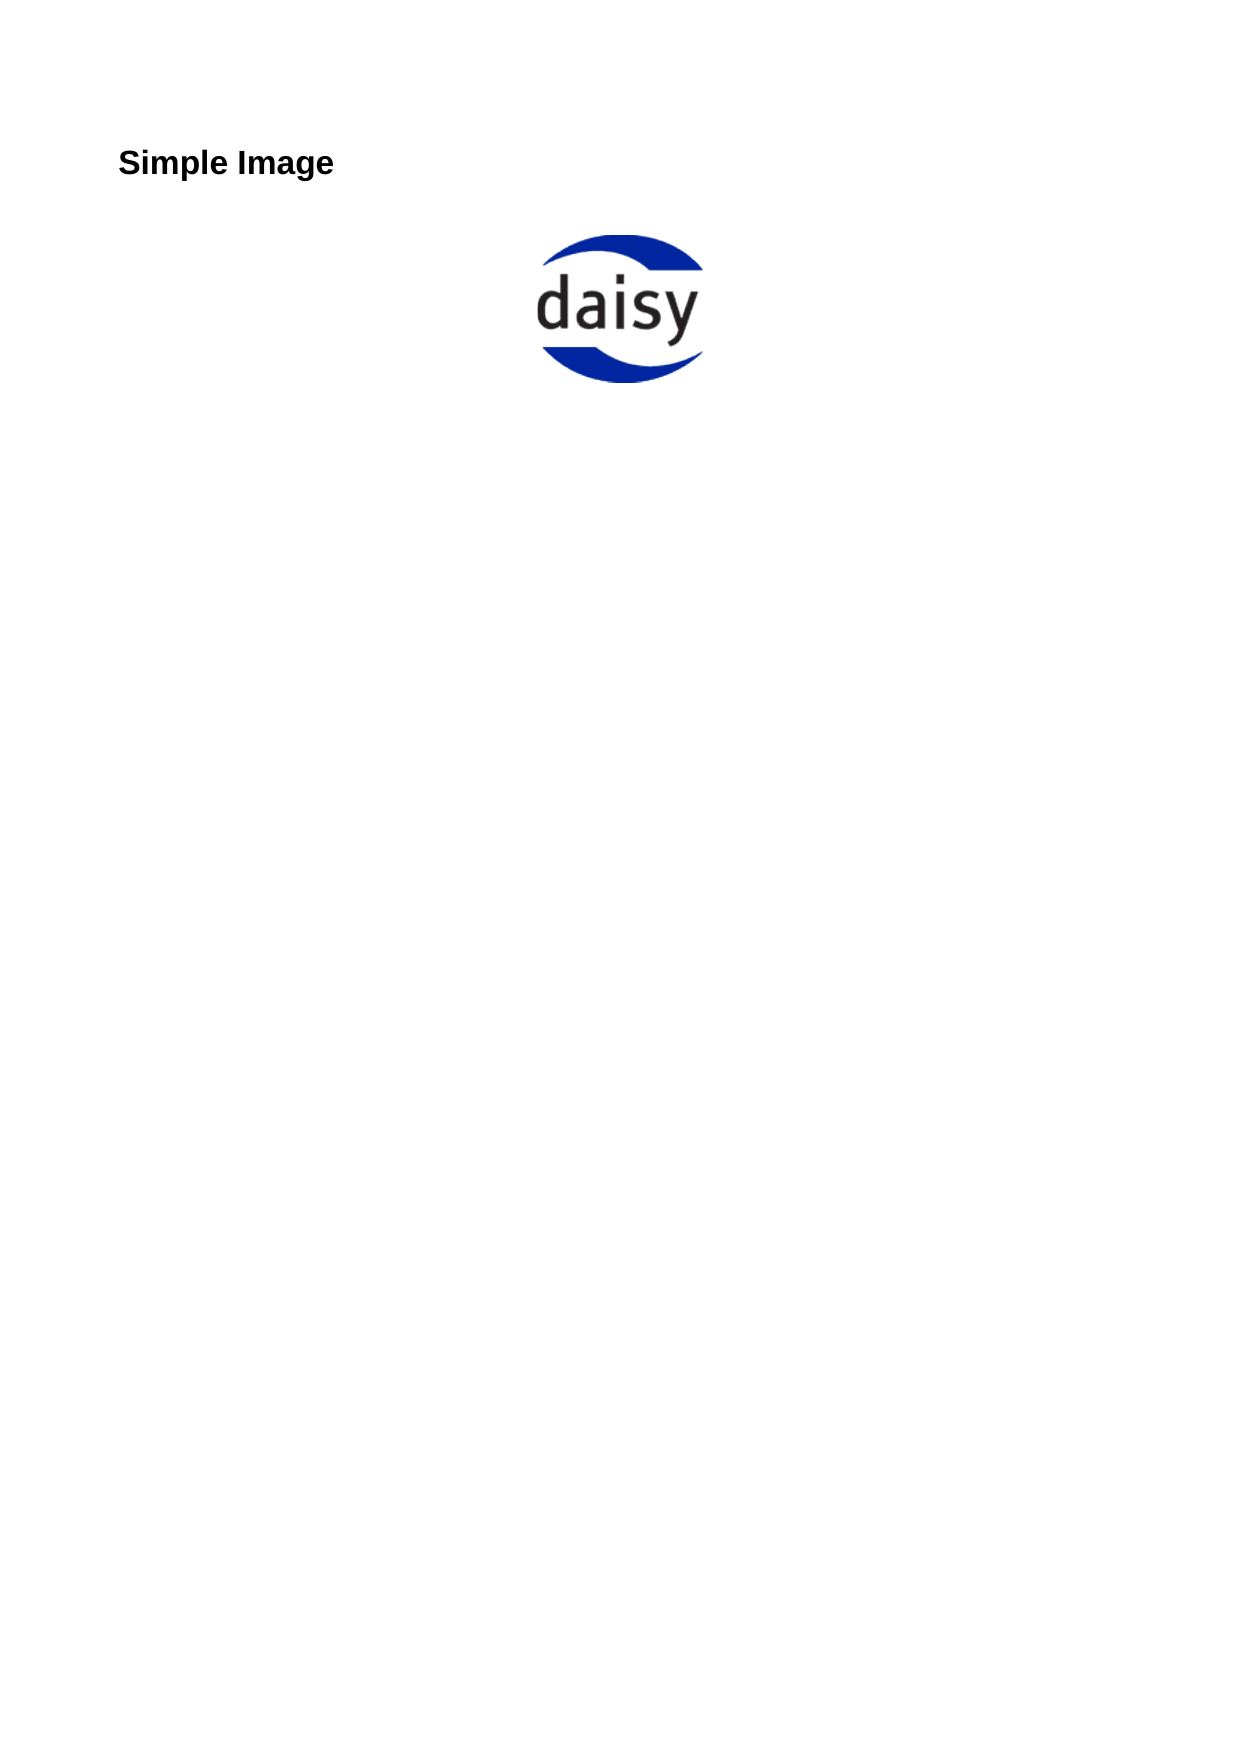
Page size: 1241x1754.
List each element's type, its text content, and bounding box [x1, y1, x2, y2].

subtitle Simple Image [118, 143, 1122, 182]
picture [537, 235, 703, 383]
